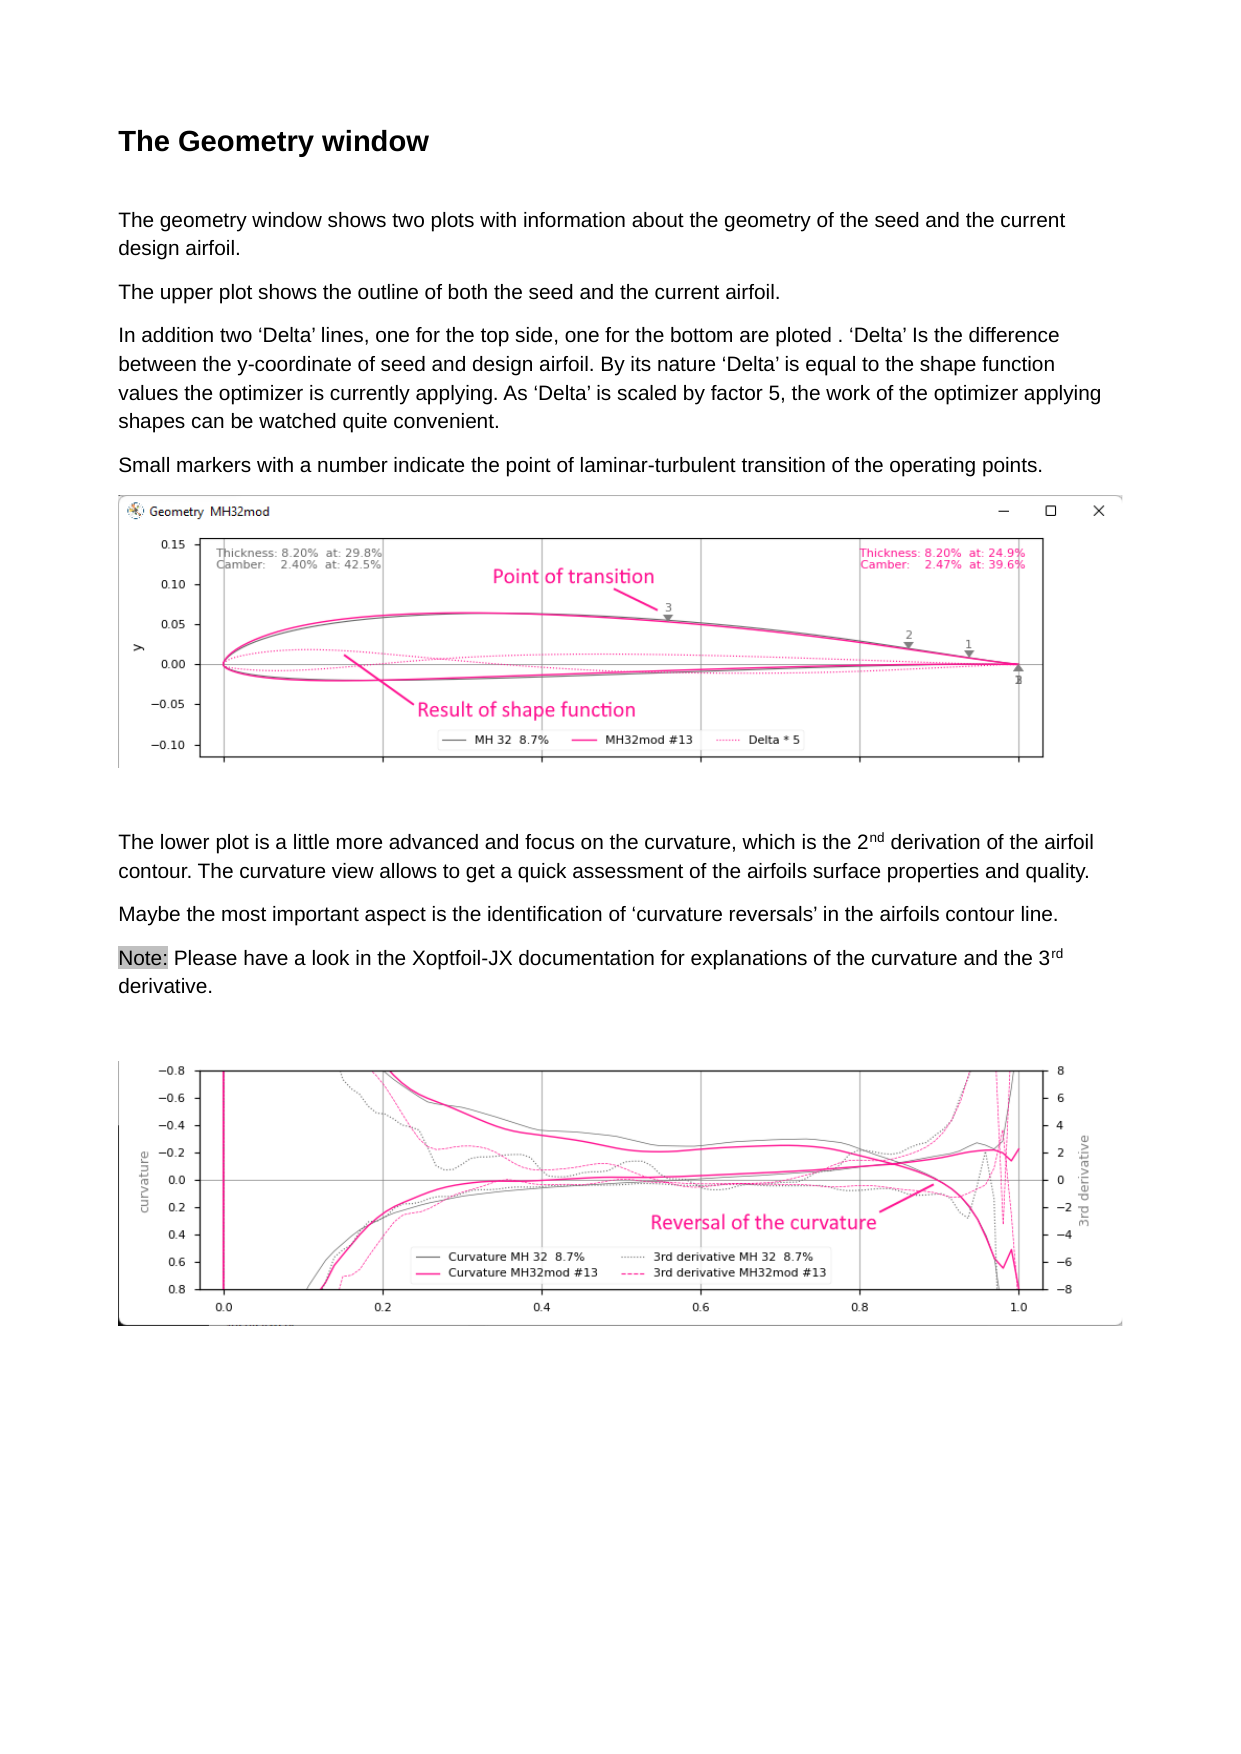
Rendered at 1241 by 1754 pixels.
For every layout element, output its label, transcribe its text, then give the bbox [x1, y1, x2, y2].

text Note: Please have a look in the Xoptfoil-JX documentation for explanations of the curvature and the 3rd derivative. [118, 946, 1122, 998]
text The geometry window shows two plots with information about the geometry of the seed and the current design airfoil. [118, 207, 1122, 260]
text Maybe the most important aspect is the identification of ‘curvature reversals’ in the airfoils contour line. [118, 902, 1122, 926]
text The upper plot shows the outline of both the seed and the current airfoil. [118, 279, 1122, 303]
text Small markers with a number indicate the point of laminar-turbulent transition of the operating points. [118, 452, 1122, 476]
text The lower plot is a little more advanced and focus on the curvature, which is the 2nd derivation of the airfoil contour. The curvature view allows to get a quick assessment of the airfoils surface properties and quality. [118, 830, 1122, 883]
subtitle The Geometry window [118, 124, 1122, 158]
text In addition two ‘Delta’ lines, one for the top side, one for the bottom are ploted . ‘Delta’ Is the difference between the y-coordinate of seed and design airfoil. By its nature ‘Delta’ is equal to the shape function values the optimizer is currently applying. As ‘Delta’ is scaled by factor 5, the work of the optimizer applying shapes can be watched quite convenient. [118, 323, 1122, 433]
